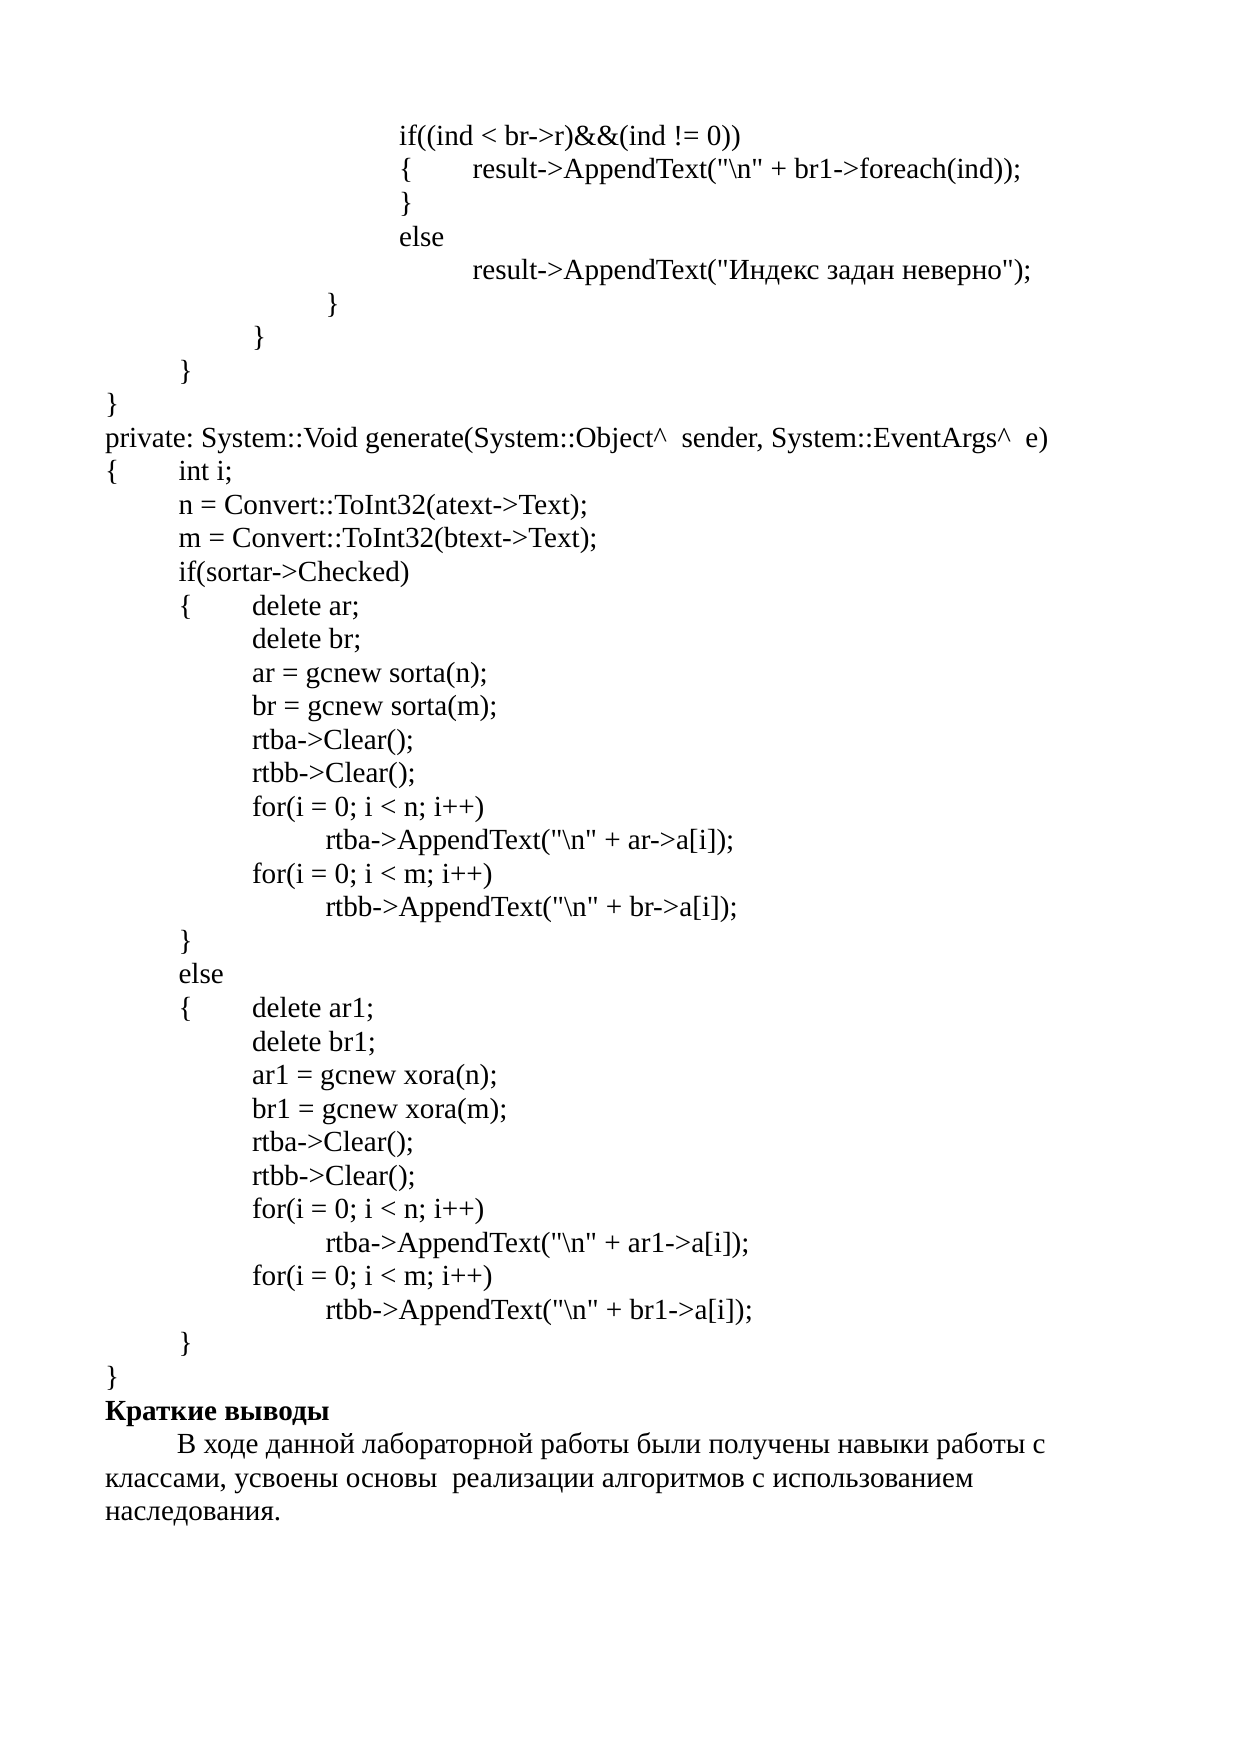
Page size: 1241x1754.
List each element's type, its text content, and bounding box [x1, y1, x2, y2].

text rtba->Clear(); [105, 1124, 1150, 1158]
text Краткие выводы [105, 1393, 1150, 1426]
text } [105, 286, 1150, 319]
text rtba->AppendText("\n" + ar1->a[i]); [105, 1225, 1150, 1258]
text ar = gcnew sorta(n); [105, 655, 1150, 688]
text else [105, 957, 1150, 990]
text if(sortar->Checked) [105, 554, 1150, 588]
text } [105, 353, 1150, 386]
text delete br1; [105, 1024, 1150, 1057]
text for(i = 0; i < m; i++) [105, 1258, 1150, 1292]
text delete br; [105, 621, 1150, 655]
text В ходе данной лабораторной работы были получены навыки работы с классами, усвоены основы реализации алгоритмов с использованием наследования. [105, 1426, 1150, 1527]
text rtba->AppendText("\n" + ar->a[i]); [105, 822, 1150, 856]
text for(i = 0; i < m; i++) [105, 856, 1150, 889]
text rtba->Clear(); [105, 722, 1150, 755]
text n = Convert::ToInt32(atext->Text); [105, 487, 1150, 521]
text if((ind < br->r)&&(ind != 0)) [105, 118, 1150, 152]
text } [105, 1359, 1150, 1393]
text for(i = 0; i < n; i++) [105, 1191, 1150, 1225]
text ar1 = gcnew xora(n); [105, 1057, 1150, 1091]
text else [105, 219, 1150, 252]
text } [105, 386, 1150, 420]
text rtbb->Clear(); [105, 1158, 1150, 1191]
text private: System::Void generate(System::Object^ sender, System::EventArgs^ e) [105, 420, 1150, 453]
text result->AppendText("Индекс задан неверно"); [105, 252, 1150, 286]
text br = gcnew sorta(m); [105, 688, 1150, 722]
text for(i = 0; i < n; i++) [105, 789, 1150, 822]
text m = Convert::ToInt32(btext->Text); [105, 521, 1150, 554]
text { int i; [105, 453, 1150, 487]
text } [105, 185, 1150, 219]
text rtbb->AppendText("\n" + br1->a[i]); [105, 1292, 1150, 1326]
text { result->AppendText("\n" + br1->foreach(ind)); [105, 152, 1150, 185]
text br1 = gcnew xora(m); [105, 1091, 1150, 1124]
text { delete ar1; [105, 990, 1150, 1024]
text rtbb->Clear(); [105, 755, 1150, 789]
text } [105, 319, 1150, 353]
text } [105, 1326, 1150, 1359]
text } [105, 923, 1150, 957]
text { delete ar; [105, 588, 1150, 621]
text rtbb->AppendText("\n" + br->a[i]); [105, 889, 1150, 923]
